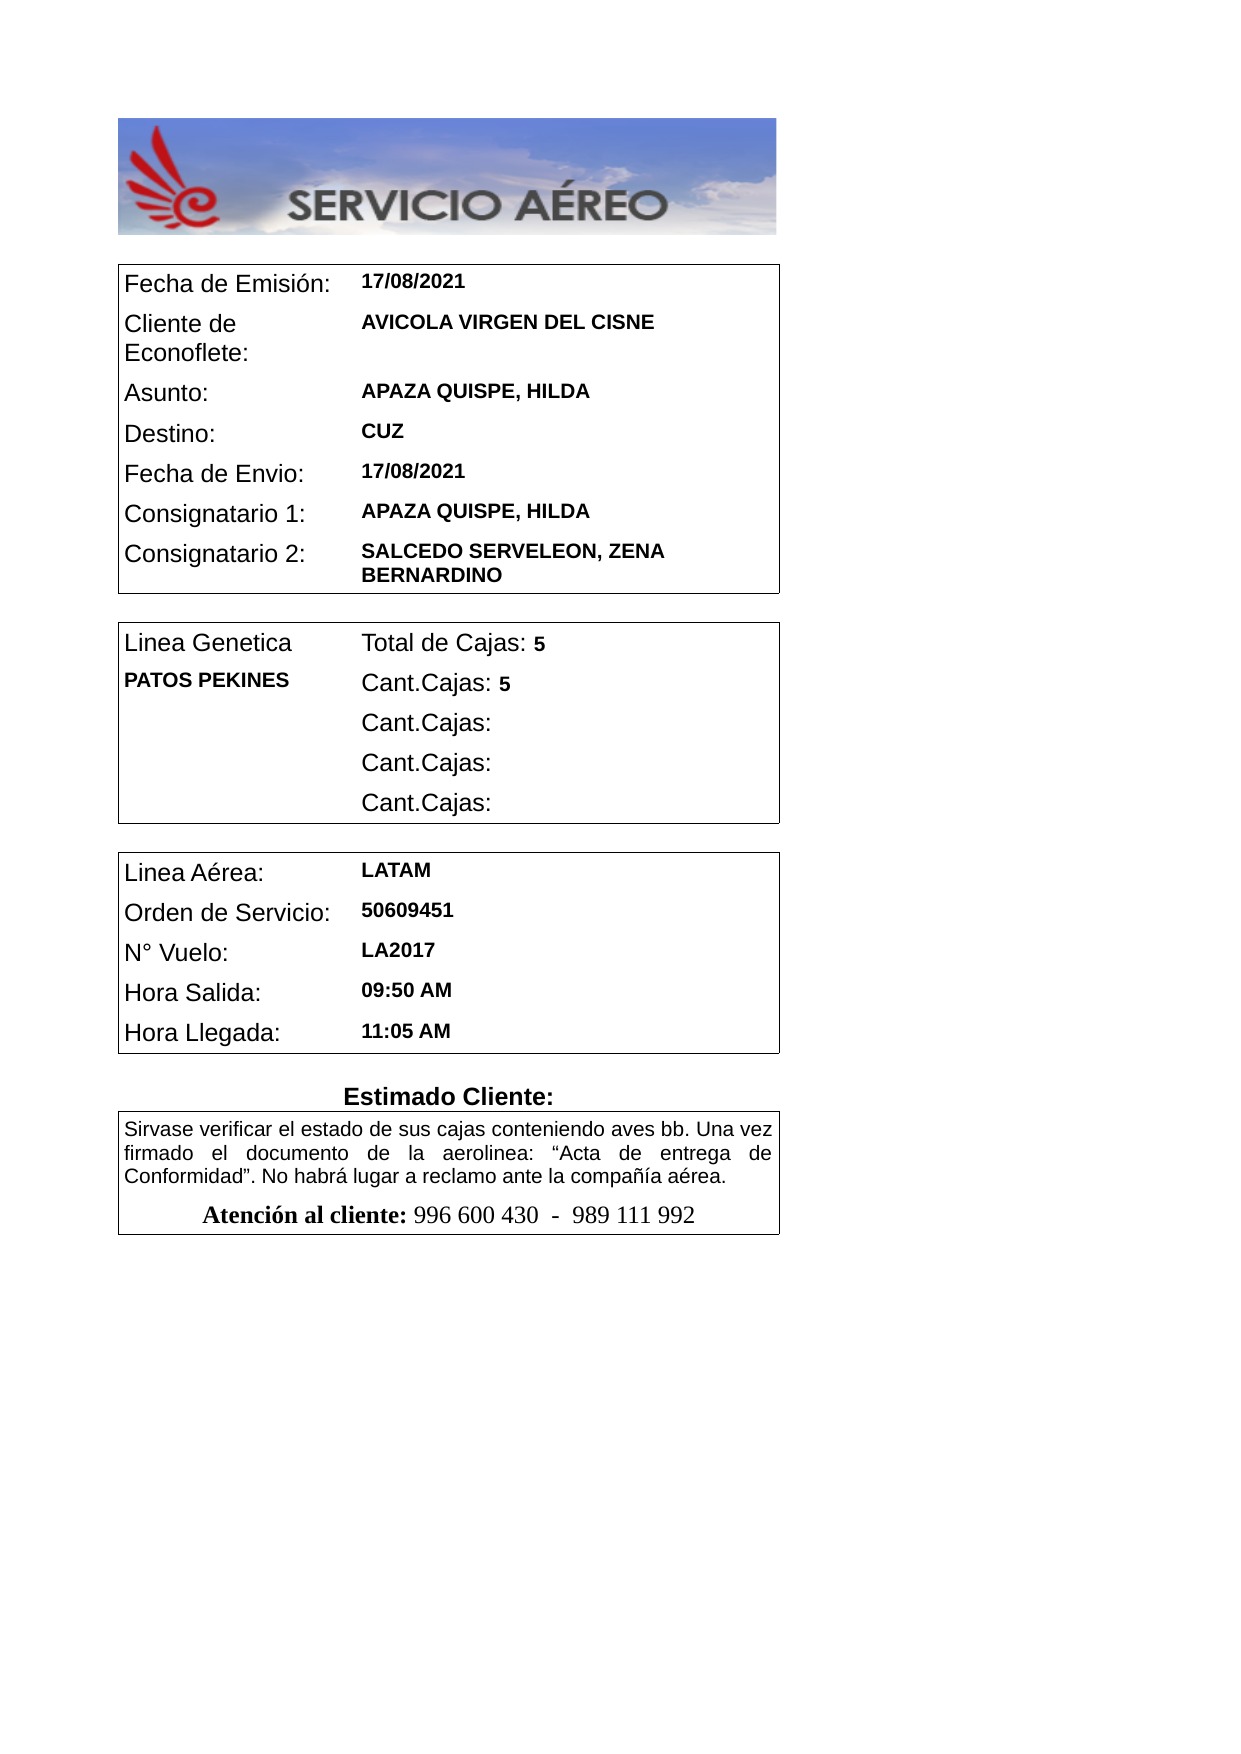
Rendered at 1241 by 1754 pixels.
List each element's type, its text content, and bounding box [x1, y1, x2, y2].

table_cell [118, 824, 356, 852]
table_cell Linea Genetica [119, 623, 356, 662]
table_cell Destino: [119, 413, 356, 453]
picture [118, 118, 777, 235]
table_cell AVICOLA VIRGEN DEL CISNE [356, 304, 779, 373]
table_cell Fecha de Envio: [119, 453, 356, 493]
table_header Fecha de Emisión: [119, 265, 356, 304]
table_cell 50609451 [356, 892, 779, 932]
table_cell CUZ [356, 413, 779, 453]
table_cell Sirvase verificar el estado de sus cajas conteniendo aves bb. Una vez firmado el documento de la aerolinea: “Acta de entrega de Conformidad”. No habrá lugar a reclamo ante la compañía aérea. [119, 1112, 779, 1194]
table_cell Hora Salida: [119, 973, 356, 1013]
table_cell PATOS PEKINES [119, 662, 356, 702]
table_cell [119, 743, 356, 783]
table_cell Consignatario 1: [119, 493, 356, 533]
table_cell Atención al cliente: 996 600 430 - 989 111 992 [119, 1194, 779, 1234]
table_cell LA2017 [356, 932, 779, 972]
table_cell Orden de Servicio: [119, 892, 356, 932]
table_header 17/08/2021 [356, 265, 779, 304]
table_cell Cliente de Econoflete: [119, 304, 356, 373]
table_cell [119, 702, 356, 742]
table_cell LATAM [356, 853, 779, 892]
table_cell Consignatario 2: [119, 534, 356, 593]
table_cell Cant.Cajas: [356, 783, 779, 823]
table_cell Estimado Cliente: [118, 1054, 779, 1111]
table_cell SALCEDO SERVELEON, ZENA BERNARDINO [356, 534, 779, 593]
table_cell Cant.Cajas: 5 [356, 662, 779, 702]
table_cell Cant.Cajas: [356, 702, 779, 742]
table_cell [118, 594, 356, 622]
table_cell N° Vuelo: [119, 932, 356, 972]
table_cell [356, 594, 779, 622]
table_cell 09:50 AM [356, 973, 779, 1013]
table_cell 11:05 AM [356, 1013, 779, 1053]
table_cell Total de Cajas: 5 [356, 623, 779, 662]
table_cell Hora Llegada: [119, 1013, 356, 1053]
table_cell Cant.Cajas: [356, 743, 779, 783]
table_cell Asunto: [119, 373, 356, 413]
table_cell 17/08/2021 [356, 453, 779, 493]
table_cell APAZA QUISPE, HILDA [356, 373, 779, 413]
table_cell Linea Aérea: [119, 853, 356, 892]
table_cell [119, 783, 356, 823]
table_cell APAZA QUISPE, HILDA [356, 493, 779, 533]
table_cell [356, 824, 779, 852]
